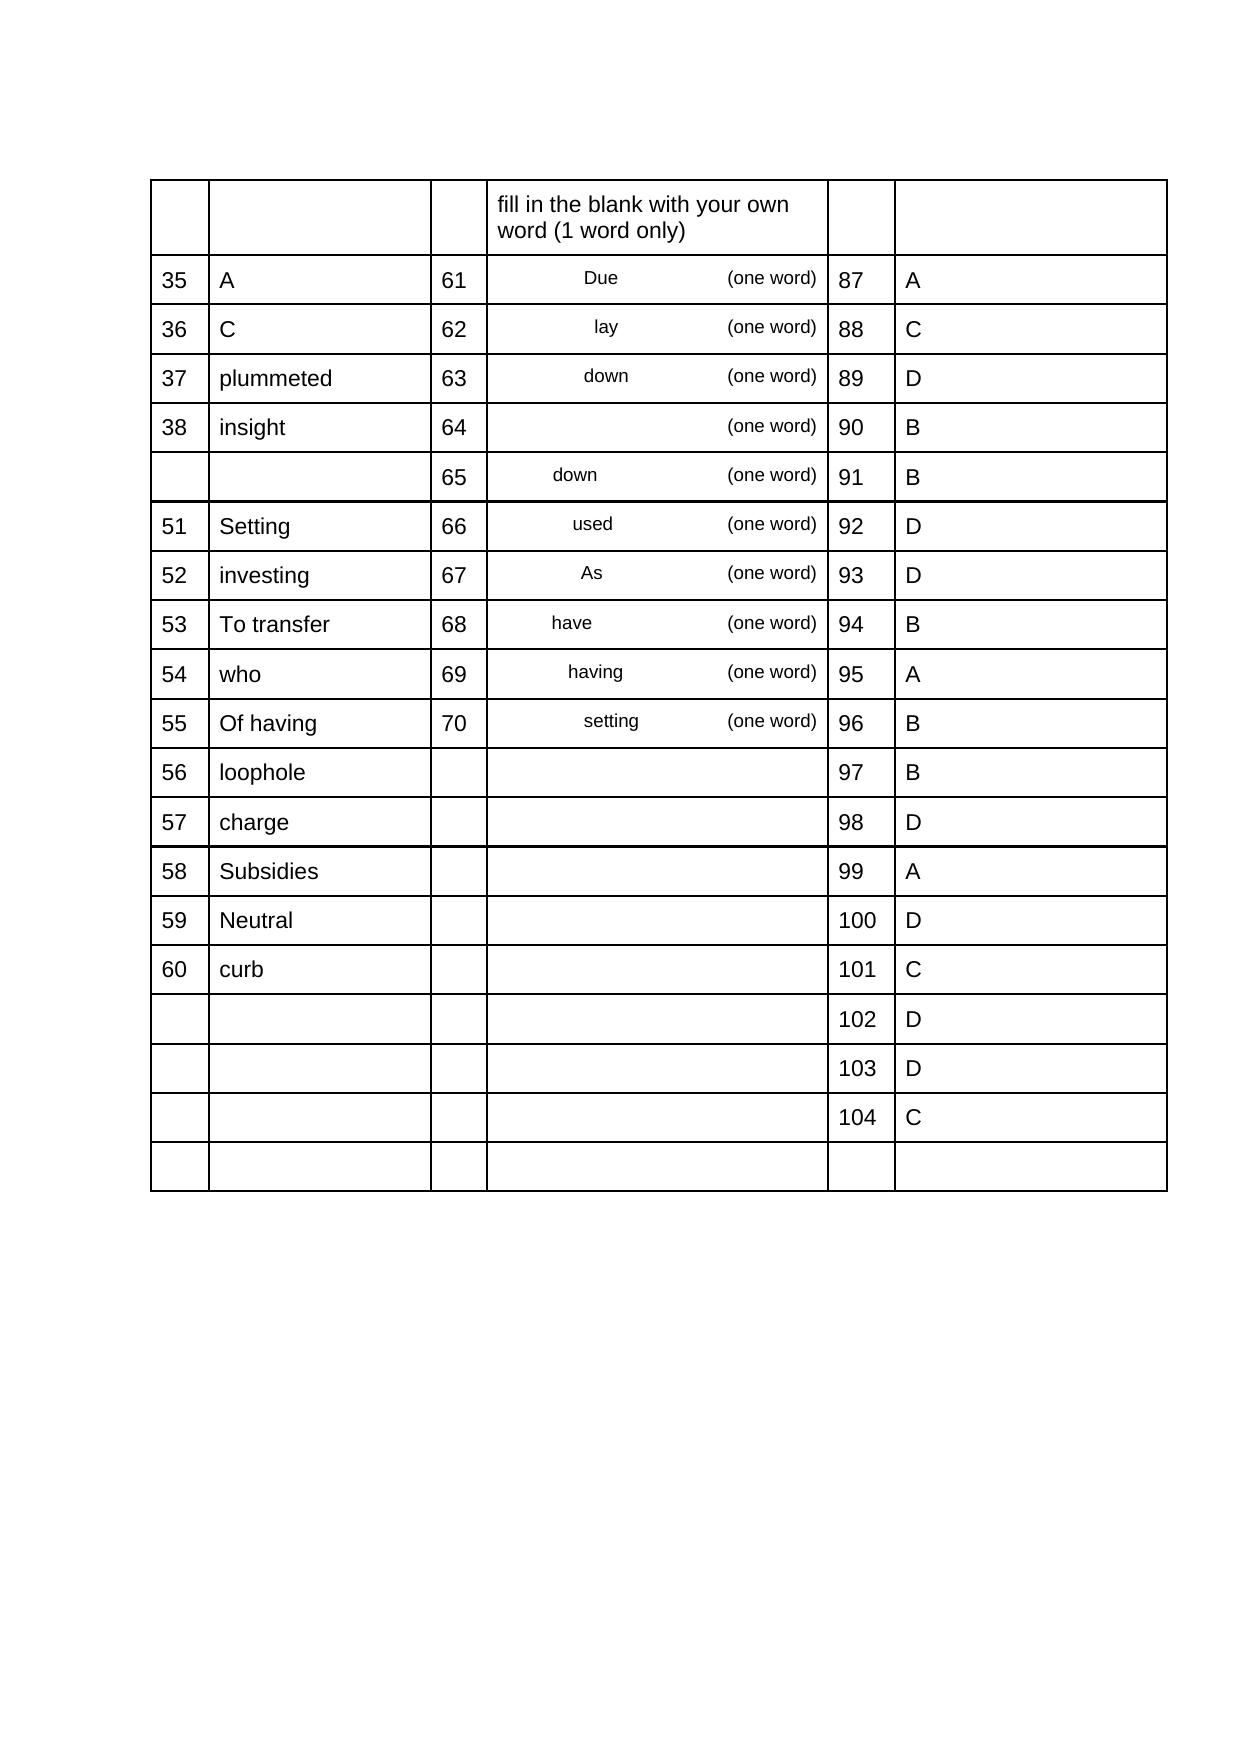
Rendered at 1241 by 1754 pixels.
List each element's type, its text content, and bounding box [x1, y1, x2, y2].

table_cell A [896, 848, 1166, 894]
table_cell [152, 1045, 208, 1092]
table_cell [488, 995, 827, 1042]
table_cell [488, 1094, 827, 1141]
table_cell [152, 1094, 208, 1141]
table_cell 57 [152, 798, 208, 845]
table_cell 99 [829, 848, 894, 894]
table_cell D [896, 552, 1166, 599]
table_cell 53 [152, 601, 208, 648]
table_cell [432, 1045, 486, 1092]
table_cell 70 [432, 700, 486, 747]
table_cell 69 [432, 650, 486, 697]
table_cell [829, 1143, 894, 1190]
table_cell [210, 1045, 430, 1092]
table_cell B [896, 700, 1166, 747]
table_cell [210, 1143, 430, 1190]
table_cell [488, 848, 827, 894]
table_cell 103 [829, 1045, 894, 1092]
table_header [152, 181, 208, 254]
table_cell investing [210, 552, 430, 599]
table_header [432, 181, 486, 254]
table_cell insight [210, 404, 430, 451]
table_cell [488, 946, 827, 993]
table_cell 90 [829, 404, 894, 451]
table_cell 104 [829, 1094, 894, 1141]
table_cell charge [210, 798, 430, 845]
table_cell 59 [152, 897, 208, 944]
table_cell 65 [432, 453, 486, 500]
table_cell [488, 749, 827, 796]
table_cell setting (one word) [488, 700, 827, 747]
table_cell [210, 1094, 430, 1141]
table_cell B [896, 749, 1166, 796]
table_cell 67 [432, 552, 486, 599]
table_cell As (one word) [488, 552, 827, 599]
table_cell [488, 897, 827, 944]
table_cell 63 [432, 355, 486, 402]
table_cell B [896, 404, 1166, 451]
table_header [896, 181, 1166, 254]
table_cell have (one word) [488, 601, 827, 648]
table_cell 91 [829, 453, 894, 500]
table_cell lay (one word) [488, 305, 827, 353]
table_cell (one word) [488, 404, 827, 451]
table_cell down (one word) [488, 355, 827, 402]
table_cell 96 [829, 700, 894, 747]
table_cell plummeted [210, 355, 430, 402]
table_cell 52 [152, 552, 208, 599]
table_cell [210, 995, 430, 1042]
table_cell 100 [829, 897, 894, 944]
table_cell 95 [829, 650, 894, 697]
table_cell 35 [152, 256, 208, 303]
table_cell D [896, 995, 1166, 1042]
table_cell 55 [152, 700, 208, 747]
table_cell [432, 946, 486, 993]
table_cell curb [210, 946, 430, 993]
table_cell [432, 749, 486, 796]
table_cell who [210, 650, 430, 697]
table_cell 92 [829, 503, 894, 550]
table_cell 88 [829, 305, 894, 353]
table_cell 62 [432, 305, 486, 353]
table_cell B [896, 453, 1166, 500]
table_cell 38 [152, 404, 208, 451]
table_cell [432, 995, 486, 1042]
table_cell [432, 798, 486, 845]
table_cell 87 [829, 256, 894, 303]
table_cell 68 [432, 601, 486, 648]
table_cell Neutral [210, 897, 430, 944]
table_cell [432, 897, 486, 944]
table_cell [432, 1143, 486, 1190]
table_cell [210, 453, 430, 500]
table_cell 64 [432, 404, 486, 451]
table_cell A [896, 256, 1166, 303]
table_cell [432, 1094, 486, 1141]
table_cell 97 [829, 749, 894, 796]
table_cell 54 [152, 650, 208, 697]
table_cell [896, 1143, 1166, 1190]
table_cell Setting [210, 503, 430, 550]
table_cell 102 [829, 995, 894, 1042]
table_cell 94 [829, 601, 894, 648]
table_cell C [896, 1094, 1166, 1141]
table_cell Of having [210, 700, 430, 747]
table_cell 61 [432, 256, 486, 303]
table_cell A [896, 650, 1166, 697]
table_cell [152, 995, 208, 1042]
table_cell C [896, 946, 1166, 993]
table_cell [488, 1045, 827, 1092]
table_cell Subsidies [210, 848, 430, 894]
table_cell [152, 1143, 208, 1190]
table_cell B [896, 601, 1166, 648]
table_cell C [896, 305, 1166, 353]
table_cell D [896, 897, 1166, 944]
table_cell 51 [152, 503, 208, 550]
table_cell Due (one word) [488, 256, 827, 303]
table_cell used (one word) [488, 503, 827, 550]
table_cell 58 [152, 848, 208, 894]
table_cell 36 [152, 305, 208, 353]
table_cell [152, 453, 208, 500]
table_cell 93 [829, 552, 894, 599]
table_cell [488, 1143, 827, 1190]
table_cell 66 [432, 503, 486, 550]
table_cell down (one word) [488, 453, 827, 500]
table_cell To transfer [210, 601, 430, 648]
table_cell loophole [210, 749, 430, 796]
table_header [210, 181, 430, 254]
table_cell 101 [829, 946, 894, 993]
table_header fill in the blank with your own word (1 word only) [488, 181, 827, 254]
table_cell D [896, 355, 1166, 402]
table_cell [488, 798, 827, 845]
table_cell 60 [152, 946, 208, 993]
table_cell 37 [152, 355, 208, 402]
table_cell 89 [829, 355, 894, 402]
table_cell [432, 848, 486, 894]
table_cell D [896, 503, 1166, 550]
table_cell 56 [152, 749, 208, 796]
table_header [829, 181, 894, 254]
table_cell C [210, 305, 430, 353]
table_cell D [896, 1045, 1166, 1092]
table_cell having (one word) [488, 650, 827, 697]
table_cell A [210, 256, 430, 303]
table_cell D [896, 798, 1166, 845]
table_cell 98 [829, 798, 894, 845]
